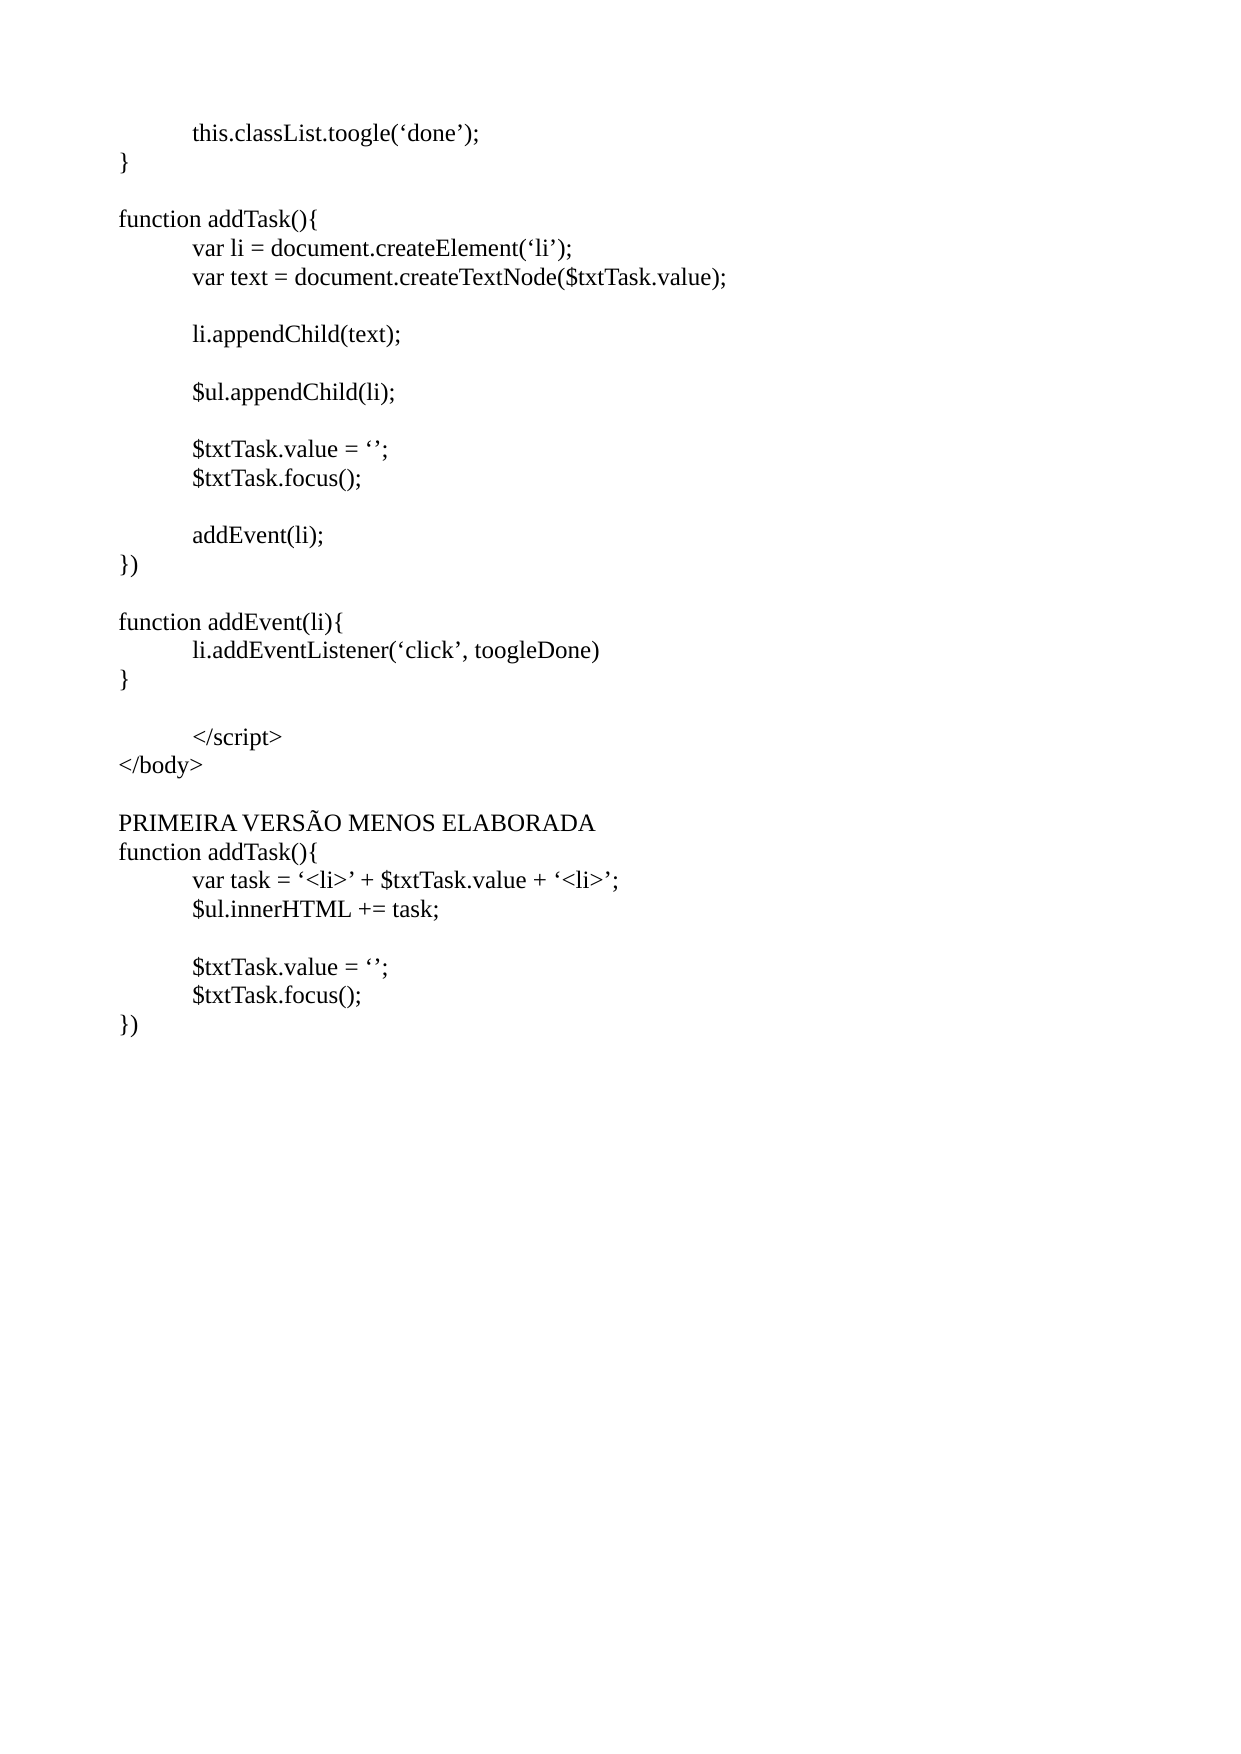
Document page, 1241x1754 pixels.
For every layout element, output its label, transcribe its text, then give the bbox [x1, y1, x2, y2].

text </script> [118, 722, 1122, 751]
text </body> [118, 751, 1122, 779]
text }) [118, 549, 1122, 578]
text function addTask(){ [118, 837, 1122, 866]
text PRIMEIRA VERSÃO MENOS ELABORADA [118, 808, 1122, 837]
text var li = document.createElement(‘li’); [118, 233, 1122, 262]
text $ul.appendChild(li); [118, 377, 1122, 406]
text } [118, 147, 1122, 176]
text $txtTask.value = ‘’; [118, 434, 1122, 463]
text li.appendChild(text); [118, 319, 1122, 348]
text addEvent(li); [118, 521, 1122, 549]
text this.classList.toogle(‘done’); [118, 118, 1122, 147]
text var task = ‘<li>’ + $txtTask.value + ‘<li>’; [118, 866, 1122, 894]
text li.addEventListener(‘click’, toogleDone) [118, 636, 1122, 664]
text function addTask(){ [118, 204, 1122, 233]
text $txtTask.focus(); [118, 463, 1122, 492]
text $txtTask.focus(); [118, 981, 1122, 1009]
text } [118, 664, 1122, 693]
text $ul.innerHTML += task; [118, 894, 1122, 923]
text function addEvent(li){ [118, 607, 1122, 636]
text }) [118, 1009, 1122, 1038]
text var text = document.createTextNode($txtTask.value); [118, 262, 1122, 291]
text $txtTask.value = ‘’; [118, 952, 1122, 981]
